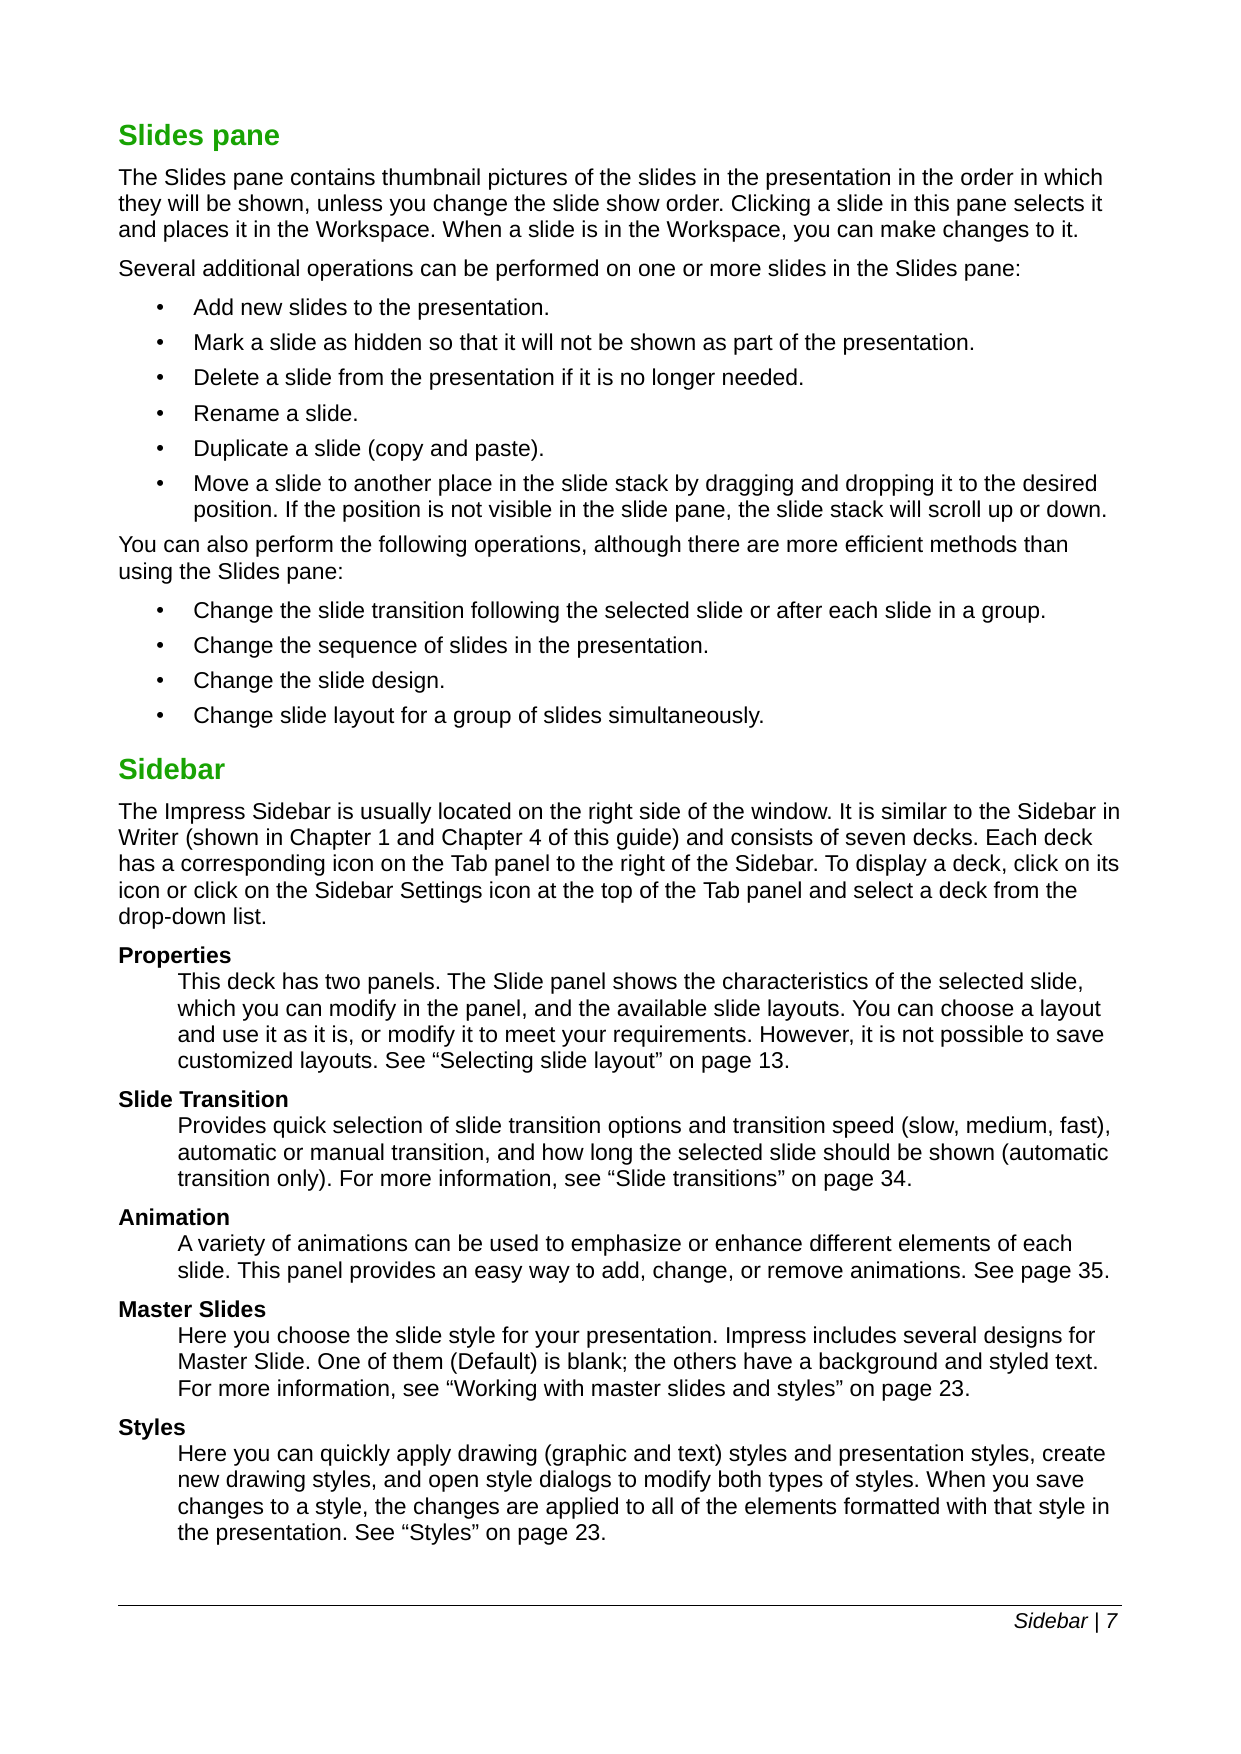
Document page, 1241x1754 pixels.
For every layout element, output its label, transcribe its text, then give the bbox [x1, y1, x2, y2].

text Here you choose the slide style for your presentation. Impress includes several designs for Master Slide. One of them (Default) is blank; the others have a background and styled text. For more information, see “Working with master slides and styles” on page 23. [177, 1322, 1122, 1401]
list You can also perform the following operations, although there are more efficient methods than using the Slides pane: [118, 531, 1122, 584]
list Change the slide transition following the selected slide or after each slide in a group. [156, 597, 1122, 623]
text Animation [118, 1204, 1122, 1230]
list Duplicate a slide (copy and paste). [156, 435, 1122, 461]
text Properties [118, 942, 1122, 968]
list Several additional operations can be performed on one or more slides in the Slides pane: [118, 255, 1122, 281]
text Slide Transition [118, 1086, 1122, 1112]
list Change the sequence of slides in the presentation. [156, 632, 1122, 658]
text Provides quick selection of slide transition options and transition speed (slow, medium, fast), automatic or manual transition, and how long the selected slide should be shown (automatic transition only). For more information, see “Slide transitions” on page 34. [177, 1112, 1122, 1192]
list Change slide layout for a group of slides simultaneously. [156, 702, 1122, 729]
text A variety of animations can be used to emphasize or enhance different elements of each slide. This panel provides an easy way to add, change, or remove animations. See page 35. [177, 1230, 1122, 1283]
list Change the slide design. [156, 667, 1122, 693]
list Delete a slide from the presentation if it is no longer needed. [156, 364, 1122, 391]
text This deck has two panels. The Slide panel shows the characteristics of the selected slide, which you can modify in the panel, and the available slide layouts. You can choose a layout and use it as it is, or modify it to meet your requirements. However, it is not possible to save customized layouts. See “Selecting slide layout” on page 13. [177, 968, 1122, 1074]
text Styles [118, 1413, 1122, 1440]
list Rename a slide. [156, 399, 1122, 426]
subtitle Slides pane [118, 118, 1122, 152]
text Master Slides [118, 1296, 1122, 1322]
text The Slides pane contains thumbnail pictures of the slides in the presentation in the order in which they will be shown, unless you change the slide show order. Clicking a slide in this pane selects it and places it in the Workspace. When a slide is in the Workspace, you can make changes to it. [118, 163, 1122, 242]
list Move a slide to another place in the slide stack by dragging and dropping it to the desired position. If the position is not visible in the slide pane, the slide stack will scroll up or down. [156, 470, 1122, 523]
list Mark a slide as hidden so that it will not be shown as part of the presentation. [156, 329, 1122, 355]
list Add new slides to the presentation. [156, 294, 1122, 320]
text Here you can quickly apply drawing (graphic and text) styles and presentation styles, create new drawing styles, and open style dialogs to modify both types of styles. When you save changes to a style, the changes are applied to all of the elements formatted with that style in the presentation. See “Styles” on page 23. [177, 1440, 1122, 1545]
subtitle Sidebar [118, 752, 1122, 786]
text The Impress Sidebar is usually located on the right side of the window. It is similar to the Sidebar in Writer (shown in Chapter 1 and Chapter 4 of this guide) and consists of seven decks. Each deck has a corresponding icon on the Tab panel to the right of the Sidebar. To display a deck, click on its icon or click on the Sidebar Settings icon at the top of the Tab panel and select a deck from the drop-down list. [118, 798, 1122, 929]
